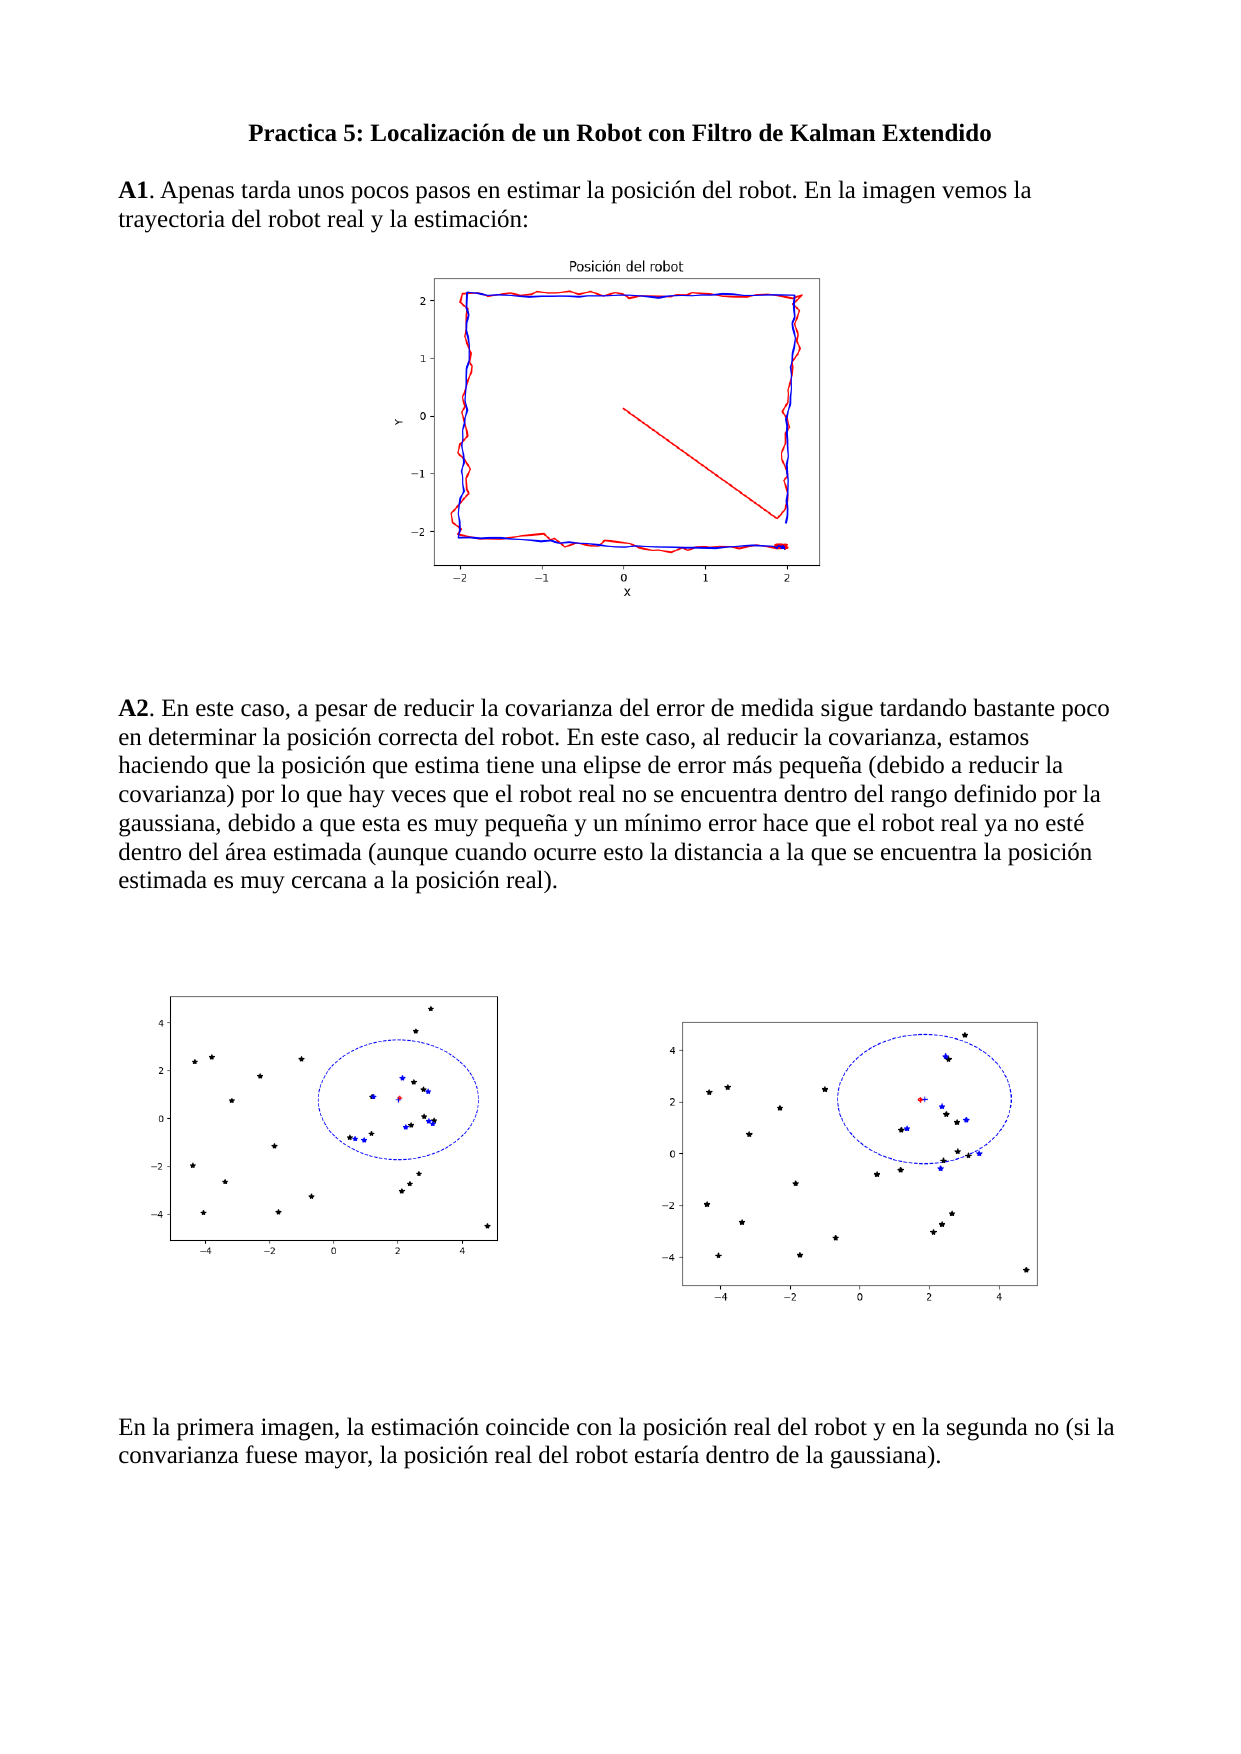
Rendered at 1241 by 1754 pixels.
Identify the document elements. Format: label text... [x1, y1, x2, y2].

text A1. Apenas tarda unos pocos pasos en estimar la posición del robot. En la imagen vemos la trayectoria del robot real y la estimación: [118, 176, 1122, 233]
picture [372, 233, 869, 606]
picture [625, 981, 1082, 1323]
text A2. En este caso, a pesar de reducir la covarianza del error de medida sigue tardando bastante poco en determinar la posición correcta del robot. En este caso, al reducir la covarianza, estamos haciendo que la posición que estima tiene una elipse de error más pequeña (debido a reducir la covarianza) por lo que hay veces que el robot real no se encuentra dentro del rango definido por la gaussiana, debido a que esta es muy pequeña y un mínimo error hace que el robot real ya no esté dentro del área estimada (aunque cuando ocurre esto la distancia a la que se encuentra la posición estimada es muy cercana a la posición real). [118, 693, 1122, 894]
text En la primera imagen, la estimación coincide con la posición real del robot y en la segunda no (si la convarianza fuese mayor, la posición real del robot estaría dentro de la gaussiana). [118, 1412, 1122, 1469]
picture [117, 958, 539, 1275]
text Practica 5: Localización de un Robot con Filtro de Kalman Extendido [118, 118, 1122, 147]
